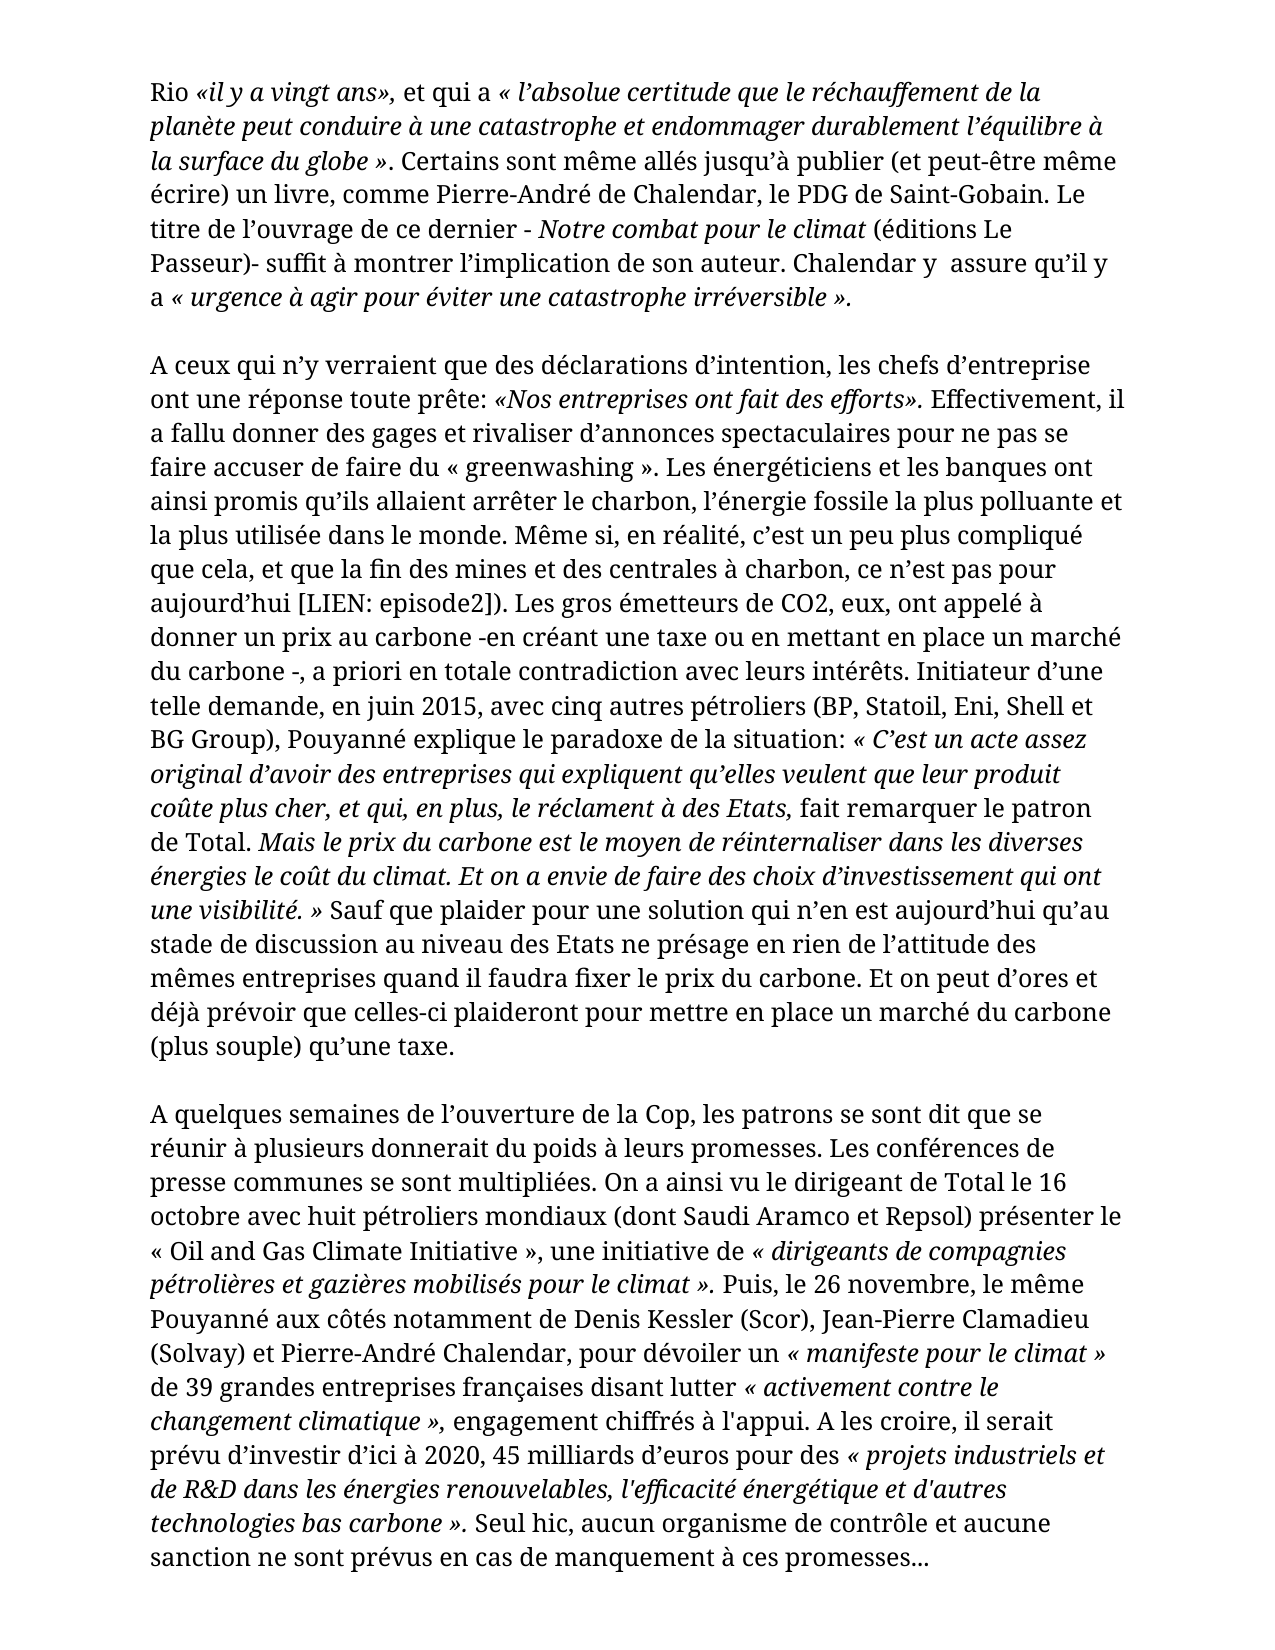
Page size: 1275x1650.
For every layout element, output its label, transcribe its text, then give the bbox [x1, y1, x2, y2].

text A ceux qui n’y verraient que des déclarations d’intention, les chefs d’entreprise ont une réponse toute prête: «Nos entreprises ont fait des efforts». Effectivement, il a fallu donner des gages et rivaliser d’annonces spectaculaires pour ne pas se faire accuser de faire du « greenwashing ». Les énergéticiens et les banques ont ainsi promis qu’ils allaient arrêter le charbon, l’énergie fossile la plus polluante et la plus utilisée dans le monde. Même si, en réalité, c’est un peu plus compliqué que cela, et que la fin des mines et des centrales à charbon, ce n’est pas pour aujourd’hui [LIEN: episode2]). Les gros émetteurs de CO2, eux, ont appelé à donner un prix au carbone -en créant une taxe ou en mettant en place un marché du carbone -, a priori en totale contradiction avec leurs intérêts. Initiateur d’une telle demande, en juin 2015, avec cinq autres pétroliers (BP, Statoil, Eni, Shell et BG Group), Pouyanné explique le paradoxe de la situation: « C’est un acte assez original d’avoir des entreprises qui expliquent qu’elles veulent que leur produit coûte plus cher, et qui, en plus, le réclament à des Etats, fait remarquer le patron de Total. Mais le prix du carbone est le moyen de réinternaliser dans les diverses énergies le coût du climat. Et on a envie de faire des choix d’investissement qui ont une visibilité. » Sauf que plaider pour une solution qui n’en est aujourd’hui qu’au stade de discussion au niveau des Etats ne présage en rien de l’attitude des mêmes entreprises quand il faudra fixer le prix du carbone. Et on peut d’ores et déjà prévoir que celles-ci plaideront pour mettre en place un marché du carbone (plus souple) qu’une taxe. [150, 347, 1125, 1063]
text A quelques semaines de l’ouverture de la Cop, les patrons se sont dit que se réunir à plusieurs donnerait du poids à leurs promesses. Les conférences de presse communes se sont multipliées. On a ainsi vu le dirigeant de Total le 16 octobre avec huit pétroliers mondiaux (dont Saudi Aramco et Repsol) présenter le « Oil and Gas Climate Initiative », une initiative de « dirigeants de compagnies pétrolières et gazières mobilisés pour le climat ». Puis, le 26 novembre, le même Pouyanné aux côtés notamment de Denis Kessler (Scor), Jean-Pierre Clamadieu (Solvay) et Pierre-André Chalendar, pour dévoiler un « manifeste pour le climat » de 39 grandes entreprises françaises disant lutter « activement contre le changement climatique », engagement chiffrés à l'appui. A les croire, il serait prévu d’investir d’ici à 2020, 45 milliards d’euros pour des « projets industriels et de R&D dans les énergies renouvelables, l'efficacité énergétique et d'autres technologies bas carbone ». Seul hic, aucun organisme de contrôle et aucune sanction ne sont prévus en cas de manquement à ces promesses... [150, 1097, 1125, 1574]
text Rio «il y a vingt ans», et qui a « l’absolue certitude que le réchauffement de la planète peut conduire à une catastrophe et endommager durablement l’équilibre à la surface du globe ». Certains sont même allés jusqu’à publier (et peut-être même écrire) un livre, comme Pierre-André de Chalendar, le PDG de Saint-Gobain. Le titre de l’ouvrage de ce dernier - Notre combat pour le climat (éditions Le Passeur)- suffit à montrer l’implication de son auteur. Chalendar y assure qu’il y a « urgence à agir pour éviter une catastrophe irréversible ». [150, 75, 1125, 313]
